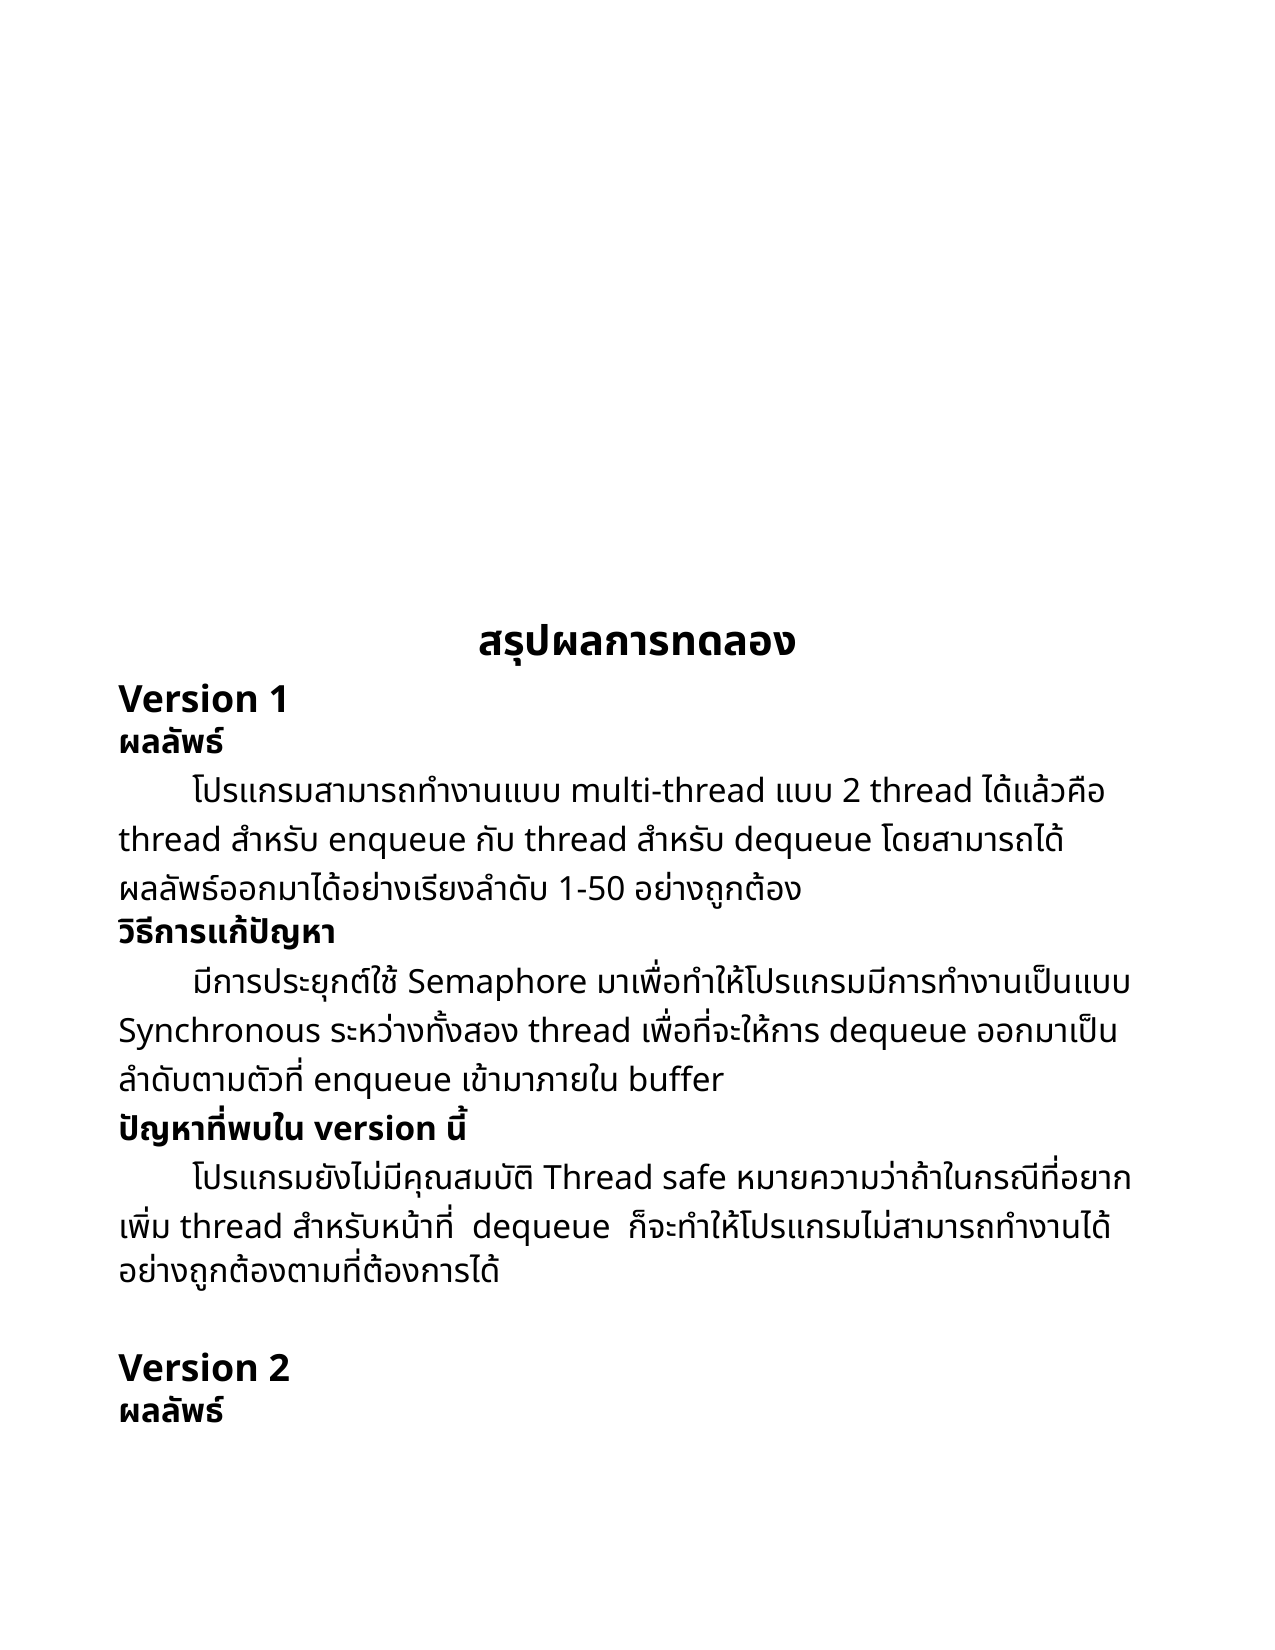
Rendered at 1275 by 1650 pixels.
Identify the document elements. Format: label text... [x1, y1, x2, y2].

text สรุปผลการทดลอง [118, 618, 1157, 672]
text โปรแกรมสามารถทำงานแบบ multi-thread แบบ 2 thread ได้แล้วคือ thread สำหรับ enqueue กับ thread สำหรับ dequeue โดยสามารถได้ผลลัพธ์ออกมาได้อย่างเรียงลำดับ 1-50 อย่างถูกต้อง [118, 767, 1157, 914]
text Version 2 [118, 1341, 1157, 1392]
text โปรแกรมยังไม่มีคุณสมบัติ Thread safe หมายความว่าถ้าในกรณีที่อยากเพิ่ม thread สำหรับหน้าที่ dequeue ก็จะทำให้โปรแกรมไม่สามารถทำงานได้อย่างถูกต้องตามที่ต้องการได้ [118, 1154, 1157, 1296]
text วิธีการแก้ปัญหา [118, 914, 1157, 957]
text ผลลัพธ์ [118, 1392, 1157, 1436]
text ปัญหาที่พบใน version นี้ [118, 1105, 1157, 1154]
text ผลลัพธ์ [118, 723, 1157, 767]
text มีการประยุกต์ใช้ Semaphore มาเพื่อทำให้โปรแกรมมีการทำงานเป็นแบบ Synchronous ระหว่างทั้งสอง thread เพื่อที่จะให้การ dequeue ออกมาเป็นลำดับตามตัวที่ enqueue เข้ามาภายใน buffer [118, 957, 1157, 1105]
text Version 1 [118, 672, 1157, 723]
